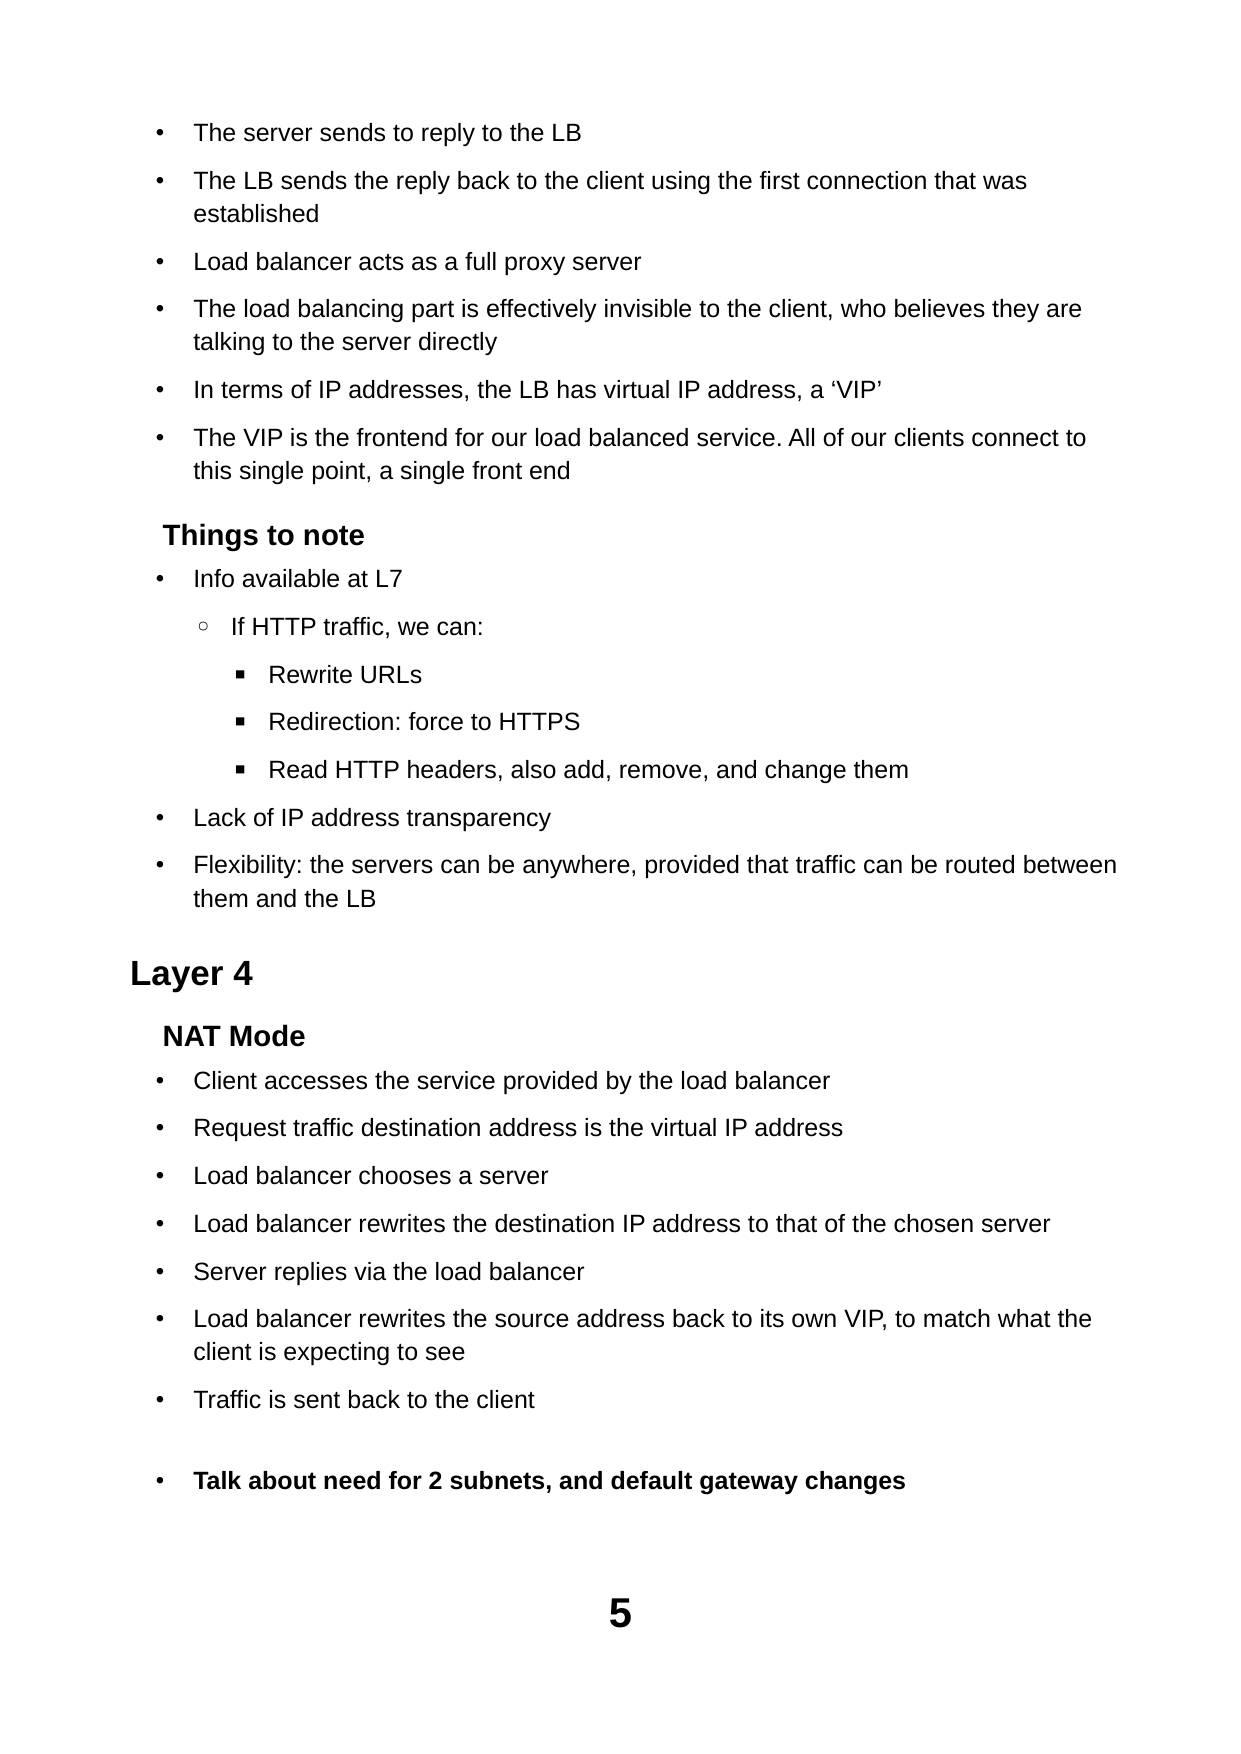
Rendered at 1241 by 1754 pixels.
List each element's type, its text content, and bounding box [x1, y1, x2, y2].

list In terms of IP addresses, the LB has virtual IP address, a ‘VIP’ [156, 375, 1122, 404]
subtitle Layer 4 [118, 952, 1122, 992]
list Load balancer acts as a full proxy server [156, 247, 1122, 275]
list The VIP is the frontend for our load balanced service. All of our clients connect to this single point, a single front end [156, 423, 1122, 484]
list The load balancing part is effectively invisible to the client, who believes they are talking to the server directly [156, 294, 1122, 356]
list Client accesses the service provided by the load balancer [156, 1066, 1122, 1094]
list Flexibility: the servers can be anywhere, provided that traffic can be routed between them and the LB [156, 851, 1122, 912]
list Rewrite URLs [231, 660, 1122, 688]
list Lack of IP address transparency [156, 803, 1122, 832]
subtitle NAT Mode [118, 1019, 1122, 1053]
list Server replies via the load balancer [156, 1256, 1122, 1285]
list Request traffic destination address is the virtual IP address [156, 1113, 1122, 1142]
list Traffic is sent back to the client [156, 1385, 1122, 1447]
list If HTTP traffic, we can: [193, 612, 1122, 641]
list Load balancer chooses a server [156, 1161, 1122, 1190]
list Load balancer rewrites the source address back to its own VIP, to match what the client is expecting to see [156, 1304, 1122, 1366]
list Talk about need for 2 subnets, and default gateway changes [156, 1466, 1122, 1494]
list The server sends to reply to the LB [156, 118, 1122, 147]
list Read HTTP headers, also add, remove, and change them [231, 755, 1122, 784]
list The LB sends the reply back to the client using the first connection that was established [156, 166, 1122, 228]
subtitle Things to note [118, 518, 1122, 552]
list Load balancer rewrites the destination IP address to that of the chosen server [156, 1209, 1122, 1238]
list Redirection: force to HTTPS [231, 707, 1122, 736]
list Info available at L7 [156, 564, 1122, 593]
